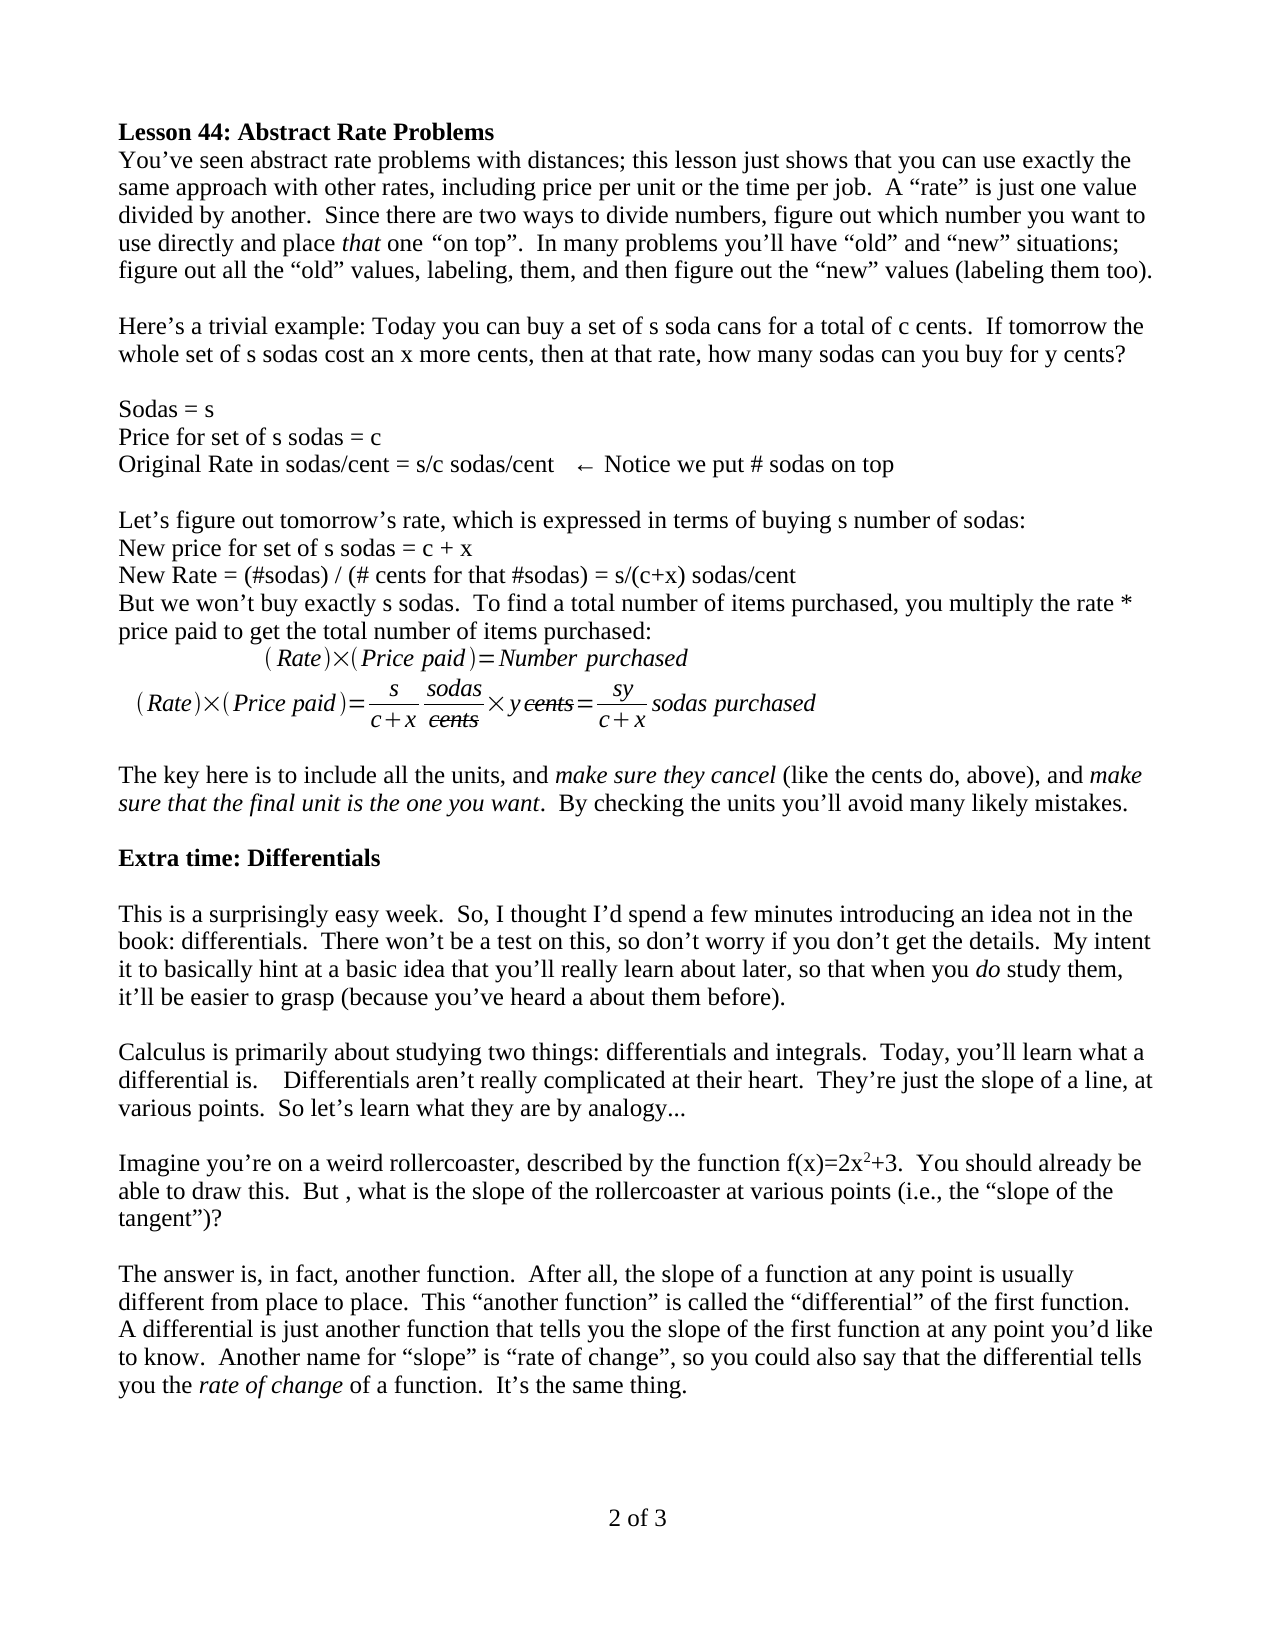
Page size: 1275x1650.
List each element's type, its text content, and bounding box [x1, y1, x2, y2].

text Here’s a trivial example: Today you can buy a set of s soda cans for a total of c cents. If tomorrow the whole set of s sodas cost an x more cents, then at that rate, how many sodas can you buy for y cents? [118, 312, 1157, 367]
text New Rate = (#sodas) / (# cents for that #sodas) = s/(c+x) sodas/cent [118, 561, 1157, 589]
text Sodas = s [118, 395, 1157, 423]
text Calculus is primarily about studying two things: differentials and integrals. Today, you’ll learn what a differential is. Differentials aren’t really complicated at their heart. They’re just the slope of a line, at various points. So let’s learn what they are by analogy... [118, 1038, 1157, 1121]
text New price for set of s sodas = c + x [118, 534, 1157, 561]
text This is a surprisingly easy week. So, I thought I’d spend a few minutes introducing an idea not in the book: differentials. There won’t be a test on this, so don’t worry if you don’t get the details. My intent it to basically hint at a basic idea that you’ll really learn about later, so that when you do study them, it’ll be easier to grasp (because you’ve heard a about them before). [118, 900, 1157, 1011]
text Extra time: Differentials [118, 844, 1157, 872]
text You’ve seen abstract rate problems with distances; this lesson just shows that you can use exactly the same approach with other rates, including price per unit or the time per job. A “rate” is just one value divided by another. Since there are two ways to divide numbers, figure out which number you want to use directly and place that one “on top”. In many problems you’ll have “old” and “new” situations; figure out all the “old” values, labeling, them, and then figure out the “new” values (labeling them too). [118, 146, 1157, 284]
text Price for set of s sodas = c [118, 423, 1157, 451]
text The answer is, in fact, another function. After all, the slope of a function at any point is usually different from place to place. This “another function” is called the “differential” of the first function. A differential is just another function that tells you the slope of the first function at any point you’d like to know. Another name for “slope” is “rate of change”, so you could also say that the differential tells you the rate of change of a function. It’s the same thing. [118, 1260, 1157, 1398]
text Lesson 44: Abstract Rate Problems [118, 118, 1157, 146]
text Imagine you’re on a weird rollercoaster, described by the function f(x)=2x2+3. You should already be able to draw this. But , what is the slope of the rollercoaster at various points (i.e., the “slope of the tangent”)? [118, 1149, 1157, 1232]
text Let’s figure out tomorrow’s rate, which is expressed in terms of buying s number of sodas: [118, 506, 1157, 534]
text But we won’t buy exactly s sodas. To find a total number of items purchased, you multiply the rate * price paid to get the total number of items purchased: [118, 589, 1157, 644]
text Original Rate in sodas/cent = s/c sodas/cent ← Notice we put # sodas on top [118, 451, 1157, 478]
text The key here is to include all the units, and make sure they cancel (like the cents do, above), and make sure that the final unit is the one you want. By checking the units you’ll avoid many likely mistakes. [118, 761, 1157, 817]
